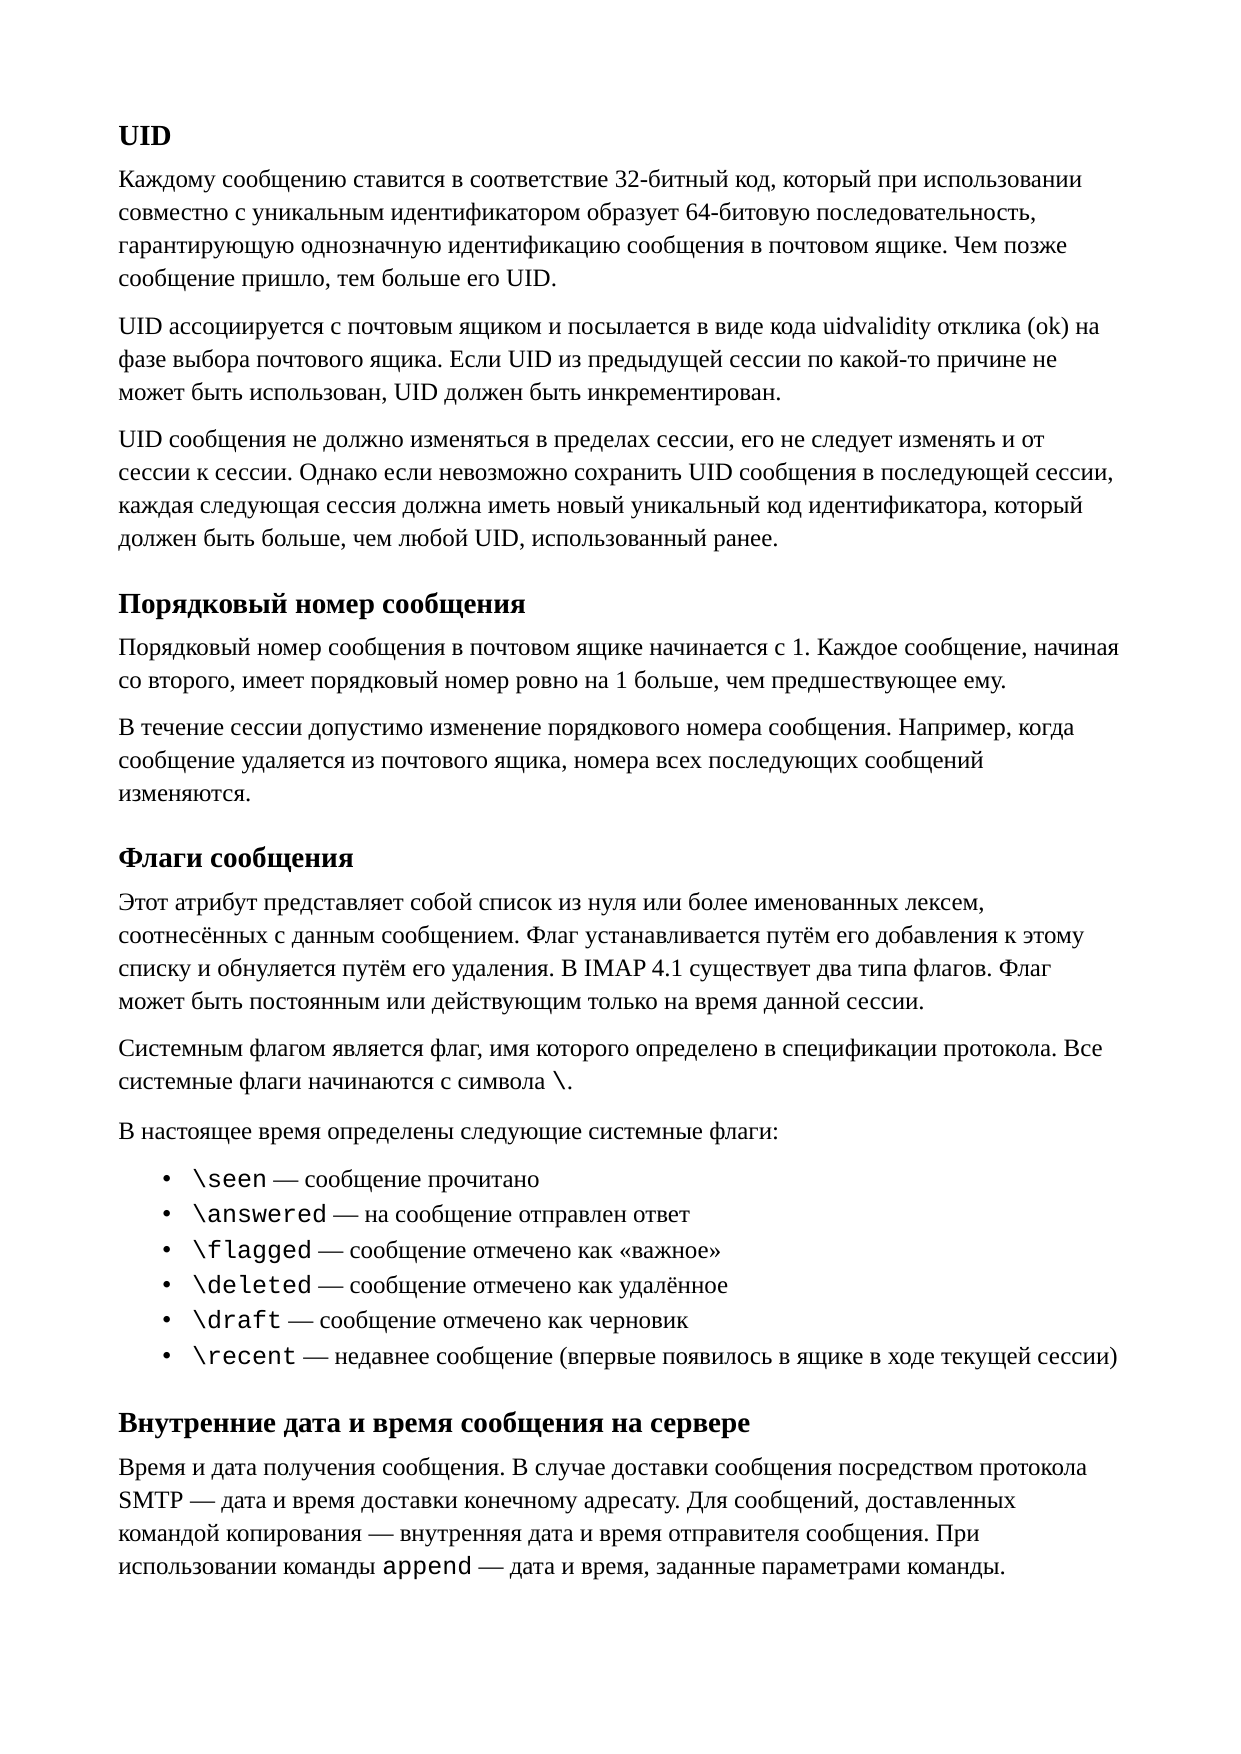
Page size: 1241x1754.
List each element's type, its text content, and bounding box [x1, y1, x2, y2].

subtitle Порядковый номер сообщения [118, 586, 1122, 619]
subtitle UID [118, 118, 1122, 152]
text Порядковый номер сообщения в почтовом ящике начинается с 1. Каждое сообщение, начиная со второго, имеет порядковый номер ровно на 1 больше, чем предшествующее ему. [118, 632, 1122, 693]
subtitle Внутренние дата и время сообщения на сервере [118, 1406, 1122, 1439]
list \recent — недавнее сообщение (впервые появилось в ящике в ходе текущей сессии) [162, 1341, 1122, 1372]
list \deleted — сообщение отмечено как удалённое [162, 1270, 1122, 1301]
list \answered — на сообщение отправлен ответ [162, 1199, 1122, 1230]
text Этот атрибут представляет собой список из нуля или более именованных лексем, соотнесённых с данным сообщением. Флаг устанавливается путём его добавления к этому списку и обнуляется путём его удаления. В IMAP 4.1 существует два типа флагов. Флаг может быть постоянным или действующим только на время данной сессии. [118, 887, 1122, 1014]
text Каждому сообщению ставится в соответствие 32-битный код, который при использовании совместно с уникальным идентификатором образует 64-битовую последовательность, гарантирующую однозначную идентификацию сообщения в почтовом ящике. Чем позже сообщение пришло, тем больше его UID. [118, 164, 1122, 292]
list \flagged — сообщение отмечено как «важное» [162, 1235, 1122, 1266]
text Системным флагом является флаг, имя которого определено в спецификации протокола. Все системные флаги начинаются с символа \. [118, 1033, 1122, 1097]
text UID ассоциируется с почтовым ящиком и посылается в виде кода uidvalidity отклика (ok) на фазе выбора почтового ящика. Если UID из предыдущей сессии по какой-то причине не может быть использован, UID должен быть инкрементирован. [118, 311, 1122, 406]
text Время и дата получения сообщения. В случае доставки сообщения посредством протокола SMTP — дата и время доставки конечному адресату. Для сообщений, доставленных командой копирования — внутренняя дата и время отправителя сообщения. При использовании команды append — дата и время, заданные параметрами команды. [118, 1452, 1122, 1582]
list \seen — сообщение прочитано [162, 1164, 1122, 1195]
text UID сообщения не должно изменяться в пределах сессии, его не следует изменять и от сессии к сессии. Однако если невозможно сохранить UID сообщения в последующей сессии, каждая следующая сессия должна иметь новый уникальный код идентификатора, который должен быть больше, чем любой UID, использованный ранее. [118, 424, 1122, 552]
text В настоящее время определены следующие системные флаги: [118, 1116, 1122, 1145]
list \draft — сообщение отмечено как черновик [162, 1306, 1122, 1336]
text В течение сессии допустимо изменение порядкового номера сообщения. Например, когда сообщение удаляется из почтового ящика, номера всех последующих сообщений изменяются. [118, 712, 1122, 807]
subtitle Флаги сообщения [118, 841, 1122, 874]
